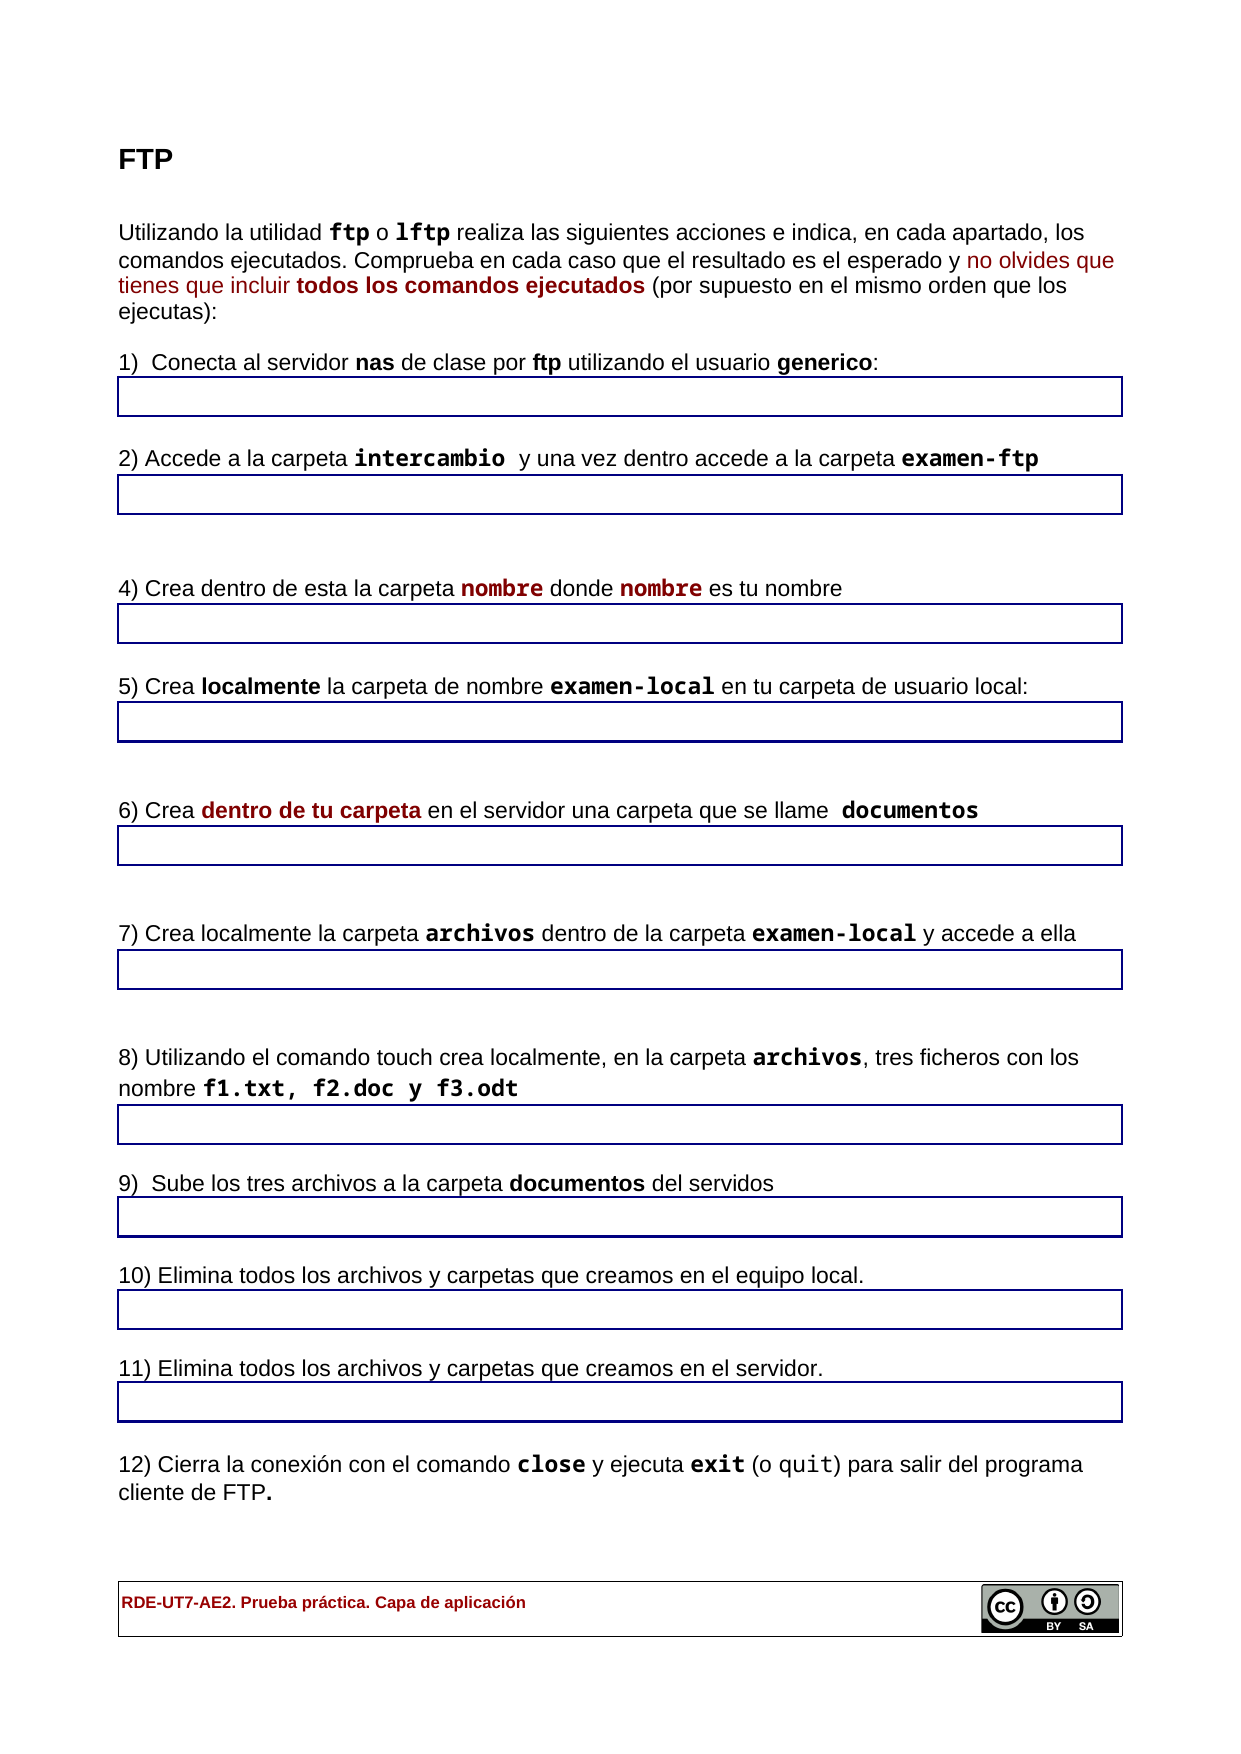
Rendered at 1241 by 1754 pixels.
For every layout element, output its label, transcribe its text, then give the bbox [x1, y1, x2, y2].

table_header [119, 378, 1121, 415]
table_header [119, 703, 1121, 740]
text 7) Crea localmente la carpeta archivos dentro de la carpeta examen-local y accede a ella [118, 917, 1122, 949]
text 2) Accede a la carpeta intercambio y una vez dentro accede a la carpeta examen-ftp [118, 442, 1122, 474]
text 6) Crea dentro de tu carpeta en el servidor una carpeta que se llame documentos [118, 794, 1122, 825]
text 5) Crea localmente la carpeta de nombre examen-local en tu carpeta de usuario local: [118, 670, 1122, 701]
text 12) Cierra la conexión con el comando close y ejecuta exit (o quit) para salir del programa cliente de FTP. [118, 1448, 1122, 1505]
text 8) Utilizando el comando touch crea localmente, en la carpeta archivos, tres ficheros con los nombre f1.txt, f2.doc y f3.odt [118, 1041, 1122, 1104]
table_header [119, 476, 1121, 513]
picture [981, 1584, 1119, 1633]
text 4) Crea dentro de esta la carpeta nombre donde nombre es tu nombre [118, 572, 1122, 603]
text 10) Elimina todos los archivos y carpetas que creamos en el equipo local. [118, 1263, 1122, 1289]
table_header [119, 1383, 1121, 1420]
table_header [119, 1291, 1121, 1328]
table_header [119, 605, 1121, 642]
table_header [119, 951, 1121, 988]
text 9) Sube los tres archivos a la carpeta documentos del servidos [118, 1171, 1122, 1196]
text Utilizando la utilidad ftp o lftp realiza las siguientes acciones e indica, en cada apartado, los comandos ejecutados. Comprueba en cada caso que el resultado es el esperado y no olvides que tienes que incluir todos los comandos ejecutados (por supuesto en el mismo orden que los ejecutas): [118, 216, 1122, 324]
table_header [119, 1198, 1121, 1235]
subtitle FTP [118, 143, 1122, 176]
text 11) Elimina todos los archivos y carpetas que creamos en el servidor. [118, 1356, 1122, 1381]
table_header [119, 1106, 1121, 1143]
text 1) Conecta al servidor nas de clase por ftp utilizando el usuario generico: [118, 350, 1122, 376]
table_header [119, 827, 1121, 864]
